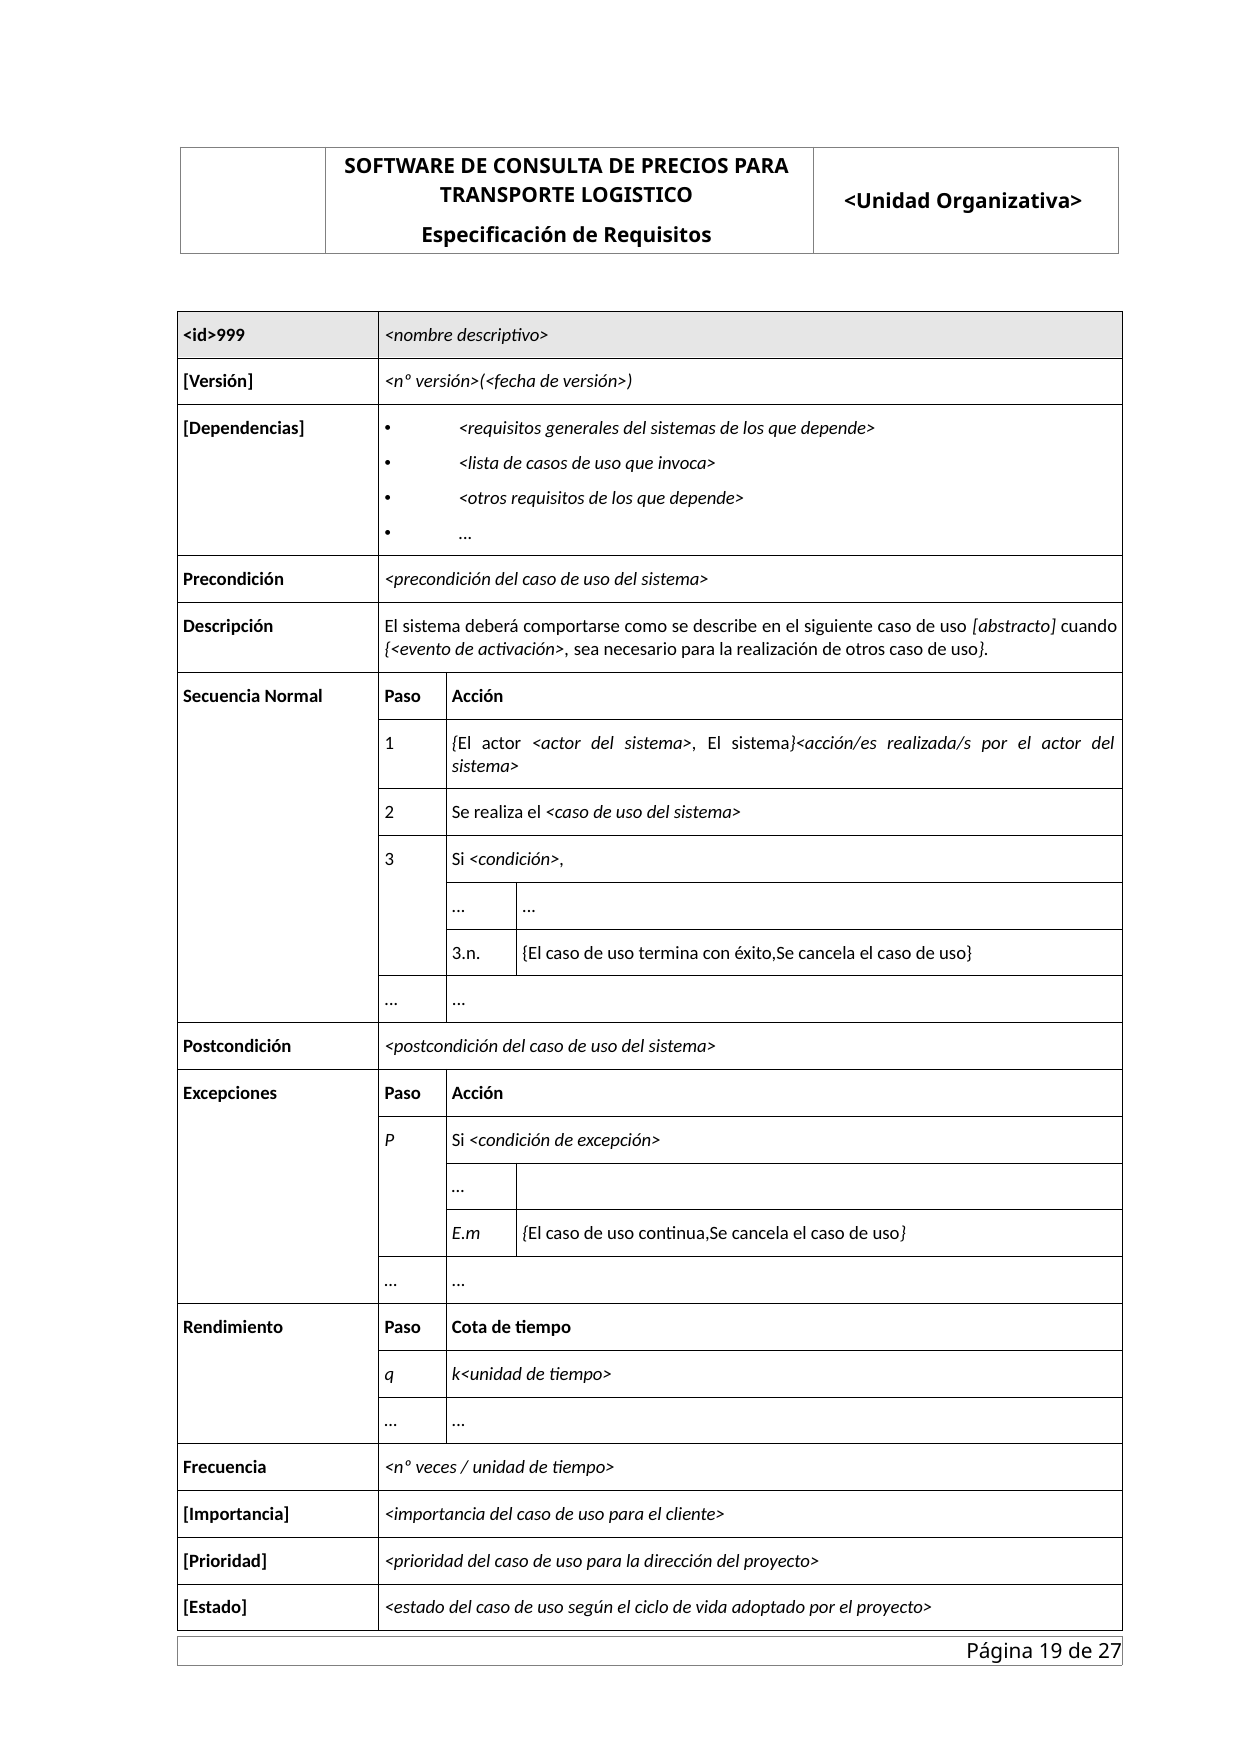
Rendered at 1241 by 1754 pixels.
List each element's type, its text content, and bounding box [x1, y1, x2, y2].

table_cell Secuencia Normal [178, 673, 378, 1022]
table_cell ... [517, 883, 1122, 929]
table_cell Paso [379, 1070, 446, 1116]
table_cell Si <condición>, [447, 836, 1122, 882]
table_cell k<unidad de tiempo> [447, 1351, 1122, 1396]
table_header <nombre descriptivo> [379, 312, 1122, 357]
table_cell 3 [379, 836, 446, 975]
table_cell 3.n. [447, 930, 516, 975]
table_cell … [379, 1257, 446, 1303]
table_cell 1 [379, 720, 446, 788]
table_cell Paso [379, 673, 446, 719]
table_cell 2 [379, 789, 446, 835]
table_cell [Estado] [178, 1585, 378, 1630]
table_cell … [447, 1164, 516, 1209]
table_cell Rendimiento [178, 1304, 378, 1443]
table_cell Se realiza el <caso de uso del sistema> [447, 789, 1122, 835]
table_cell <requisitos generales del sistemas de los que depende> <lista de casos de uso que invoca> <otros requisitos de los que depende> ... [379, 405, 1122, 555]
table_cell ... [447, 976, 1122, 1022]
table_cell Acción [447, 1070, 1122, 1116]
table_cell ... [379, 976, 446, 1022]
table_cell [517, 1164, 1122, 1209]
table_cell P [379, 1117, 446, 1256]
table_cell q [379, 1351, 446, 1396]
table_cell <prioridad del caso de uso para la dirección del proyecto> [379, 1538, 1122, 1583]
table_cell E.m [447, 1210, 516, 1256]
table_cell Paso [379, 1304, 446, 1349]
table_cell <nº veces / unidad de tiempo> [379, 1444, 1122, 1490]
table_cell Frecuencia [178, 1444, 378, 1490]
table_cell [Prioridad] [178, 1538, 378, 1583]
table_header <id>999 [178, 312, 378, 357]
table_cell <estado del caso de uso según el ciclo de vida adoptado por el proyecto> [379, 1585, 1122, 1630]
table_cell [Importancia] [178, 1491, 378, 1537]
table_cell ... [447, 1398, 1122, 1443]
table_cell Precondición [178, 556, 378, 602]
table_cell <nº versión>(<fecha de versión>) [379, 359, 1122, 404]
table_cell Descripción [178, 603, 378, 672]
table_cell <postcondición del caso de uso del sistema> [379, 1023, 1122, 1069]
table_cell … [379, 1398, 446, 1443]
table_cell Si <condición de excepción> [447, 1117, 1122, 1162]
table_cell ... [447, 883, 516, 929]
table_cell Postcondición [178, 1023, 378, 1069]
table_cell {El actor <actor del sistema>, El sistema}<acción/es realizada/s por el actor del sistema> [447, 720, 1122, 788]
table_cell El sistema deberá comportarse como se describe en el siguiente caso de uso [abstracto] cuando {<evento de activación>, sea necesario para la realización de otros caso de uso}. [379, 603, 1122, 672]
table_cell Excepciones [178, 1070, 378, 1303]
table_cell Cota de tiempo [447, 1304, 1122, 1349]
table_cell [Versión] [178, 359, 378, 404]
table_cell [Dependencias] [178, 405, 378, 555]
table_cell {El caso de uso continua,Se cancela el caso de uso} [517, 1210, 1122, 1256]
table_cell <precondición del caso de uso del sistema> [379, 556, 1122, 602]
table_cell <importancia del caso de uso para el cliente> [379, 1491, 1122, 1537]
table_cell ... [447, 1257, 1122, 1303]
table_cell Acción [447, 673, 1122, 719]
table_cell {El caso de uso termina con éxito,Se cancela el caso de uso} [517, 930, 1122, 975]
